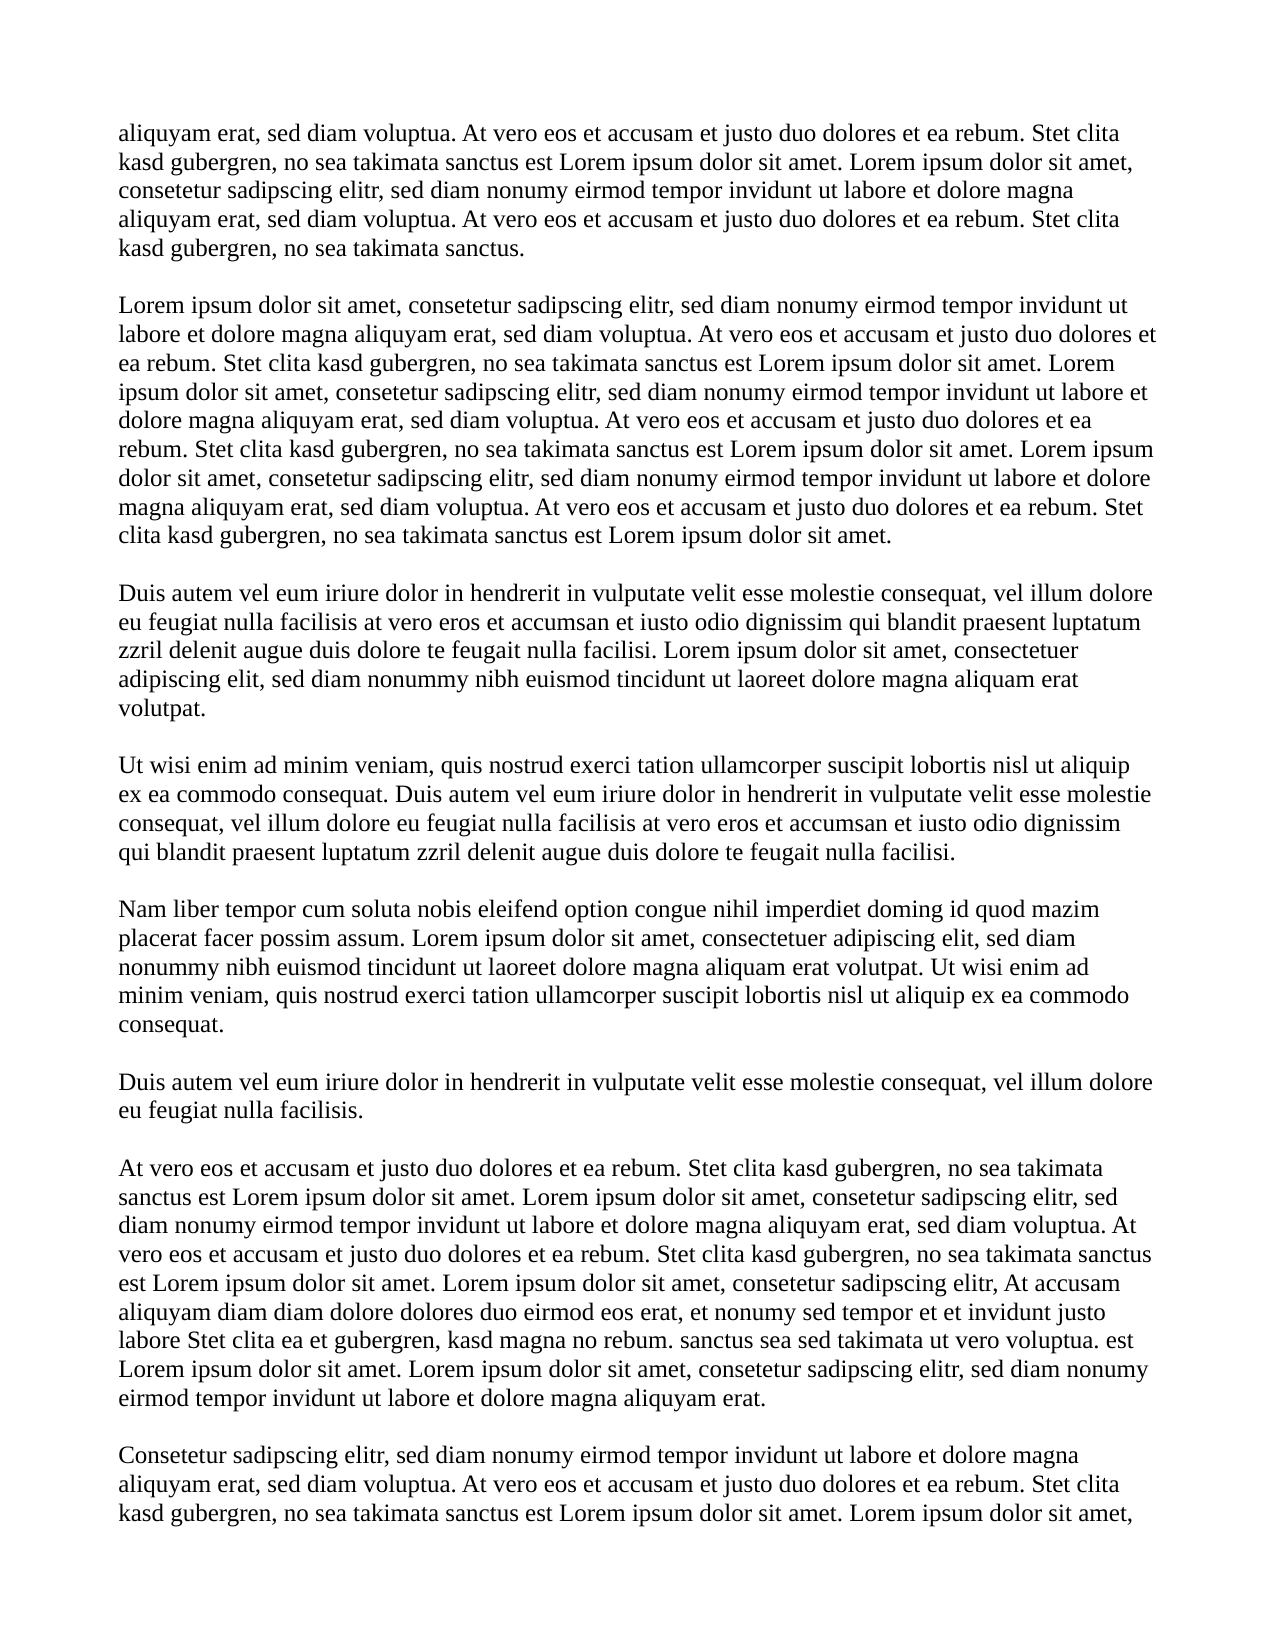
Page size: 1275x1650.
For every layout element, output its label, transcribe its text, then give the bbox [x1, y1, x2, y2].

text Duis autem vel eum iriure dolor in hendrerit in vulputate velit esse molestie consequat, vel illum dolore eu feugiat nulla facilisis. [118, 1067, 1157, 1124]
text Consetetur sadipscing elitr, sed diam nonumy eirmod tempor invidunt ut labore et dolore magna aliquyam erat, sed diam voluptua. At vero eos et accusam et justo duo dolores et ea rebum. Stet clita kasd gubergren, no sea takimata sanctus est Lorem ipsum dolor sit amet. Lorem ipsum dolor sit amet, [118, 1441, 1157, 1527]
text aliquyam erat, sed diam voluptua. At vero eos et accusam et justo duo dolores et ea rebum. Stet clita kasd gubergren, no sea takimata sanctus est Lorem ipsum dolor sit amet. Lorem ipsum dolor sit amet, consetetur sadipscing elitr, sed diam nonumy eirmod tempor invidunt ut labore et dolore magna aliquyam erat, sed diam voluptua. At vero eos et accusam et justo duo dolores et ea rebum. Stet clita kasd gubergren, no sea takimata sanctus. [118, 118, 1157, 262]
text Duis autem vel eum iriure dolor in hendrerit in vulputate velit esse molestie consequat, vel illum dolore eu feugiat nulla facilisis at vero eros et accumsan et iusto odio dignissim qui blandit praesent luptatum zzril delenit augue duis dolore te feugait nulla facilisi. Lorem ipsum dolor sit amet, consectetuer adipiscing elit, sed diam nonummy nibh euismod tincidunt ut laoreet dolore magna aliquam erat volutpat. [118, 578, 1157, 722]
text Nam liber tempor cum soluta nobis eleifend option congue nihil imperdiet doming id quod mazim placerat facer possim assum. Lorem ipsum dolor sit amet, consectetuer adipiscing elit, sed diam nonummy nibh euismod tincidunt ut laoreet dolore magna aliquam erat volutpat. Ut wisi enim ad minim veniam, quis nostrud exerci tation ullamcorper suscipit lobortis nisl ut aliquip ex ea commodo consequat. [118, 894, 1157, 1038]
text Lorem ipsum dolor sit amet, consetetur sadipscing elitr, sed diam nonumy eirmod tempor invidunt ut labore et dolore magna aliquyam erat, sed diam voluptua. At vero eos et accusam et justo duo dolores et ea rebum. Stet clita kasd gubergren, no sea takimata sanctus est Lorem ipsum dolor sit amet. Lorem ipsum dolor sit amet, consetetur sadipscing elitr, sed diam nonumy eirmod tempor invidunt ut labore et dolore magna aliquyam erat, sed diam voluptua. At vero eos et accusam et justo duo dolores et ea rebum. Stet clita kasd gubergren, no sea takimata sanctus est Lorem ipsum dolor sit amet. Lorem ipsum dolor sit amet, consetetur sadipscing elitr, sed diam nonumy eirmod tempor invidunt ut labore et dolore magna aliquyam erat, sed diam voluptua. At vero eos et accusam et justo duo dolores et ea rebum. Stet clita kasd gubergren, no sea takimata sanctus est Lorem ipsum dolor sit amet. [118, 291, 1157, 549]
text At vero eos et accusam et justo duo dolores et ea rebum. Stet clita kasd gubergren, no sea takimata sanctus est Lorem ipsum dolor sit amet. Lorem ipsum dolor sit amet, consetetur sadipscing elitr, sed diam nonumy eirmod tempor invidunt ut labore et dolore magna aliquyam erat, sed diam voluptua. At vero eos et accusam et justo duo dolores et ea rebum. Stet clita kasd gubergren, no sea takimata sanctus est Lorem ipsum dolor sit amet. Lorem ipsum dolor sit amet, consetetur sadipscing elitr, At accusam aliquyam diam diam dolore dolores duo eirmod eos erat, et nonumy sed tempor et et invidunt justo labore Stet clita ea et gubergren, kasd magna no rebum. sanctus sea sed takimata ut vero voluptua. est Lorem ipsum dolor sit amet. Lorem ipsum dolor sit amet, consetetur sadipscing elitr, sed diam nonumy eirmod tempor invidunt ut labore et dolore magna aliquyam erat. [118, 1153, 1157, 1412]
text Ut wisi enim ad minim veniam, quis nostrud exerci tation ullamcorper suscipit lobortis nisl ut aliquip ex ea commodo consequat. Duis autem vel eum iriure dolor in hendrerit in vulputate velit esse molestie consequat, vel illum dolore eu feugiat nulla facilisis at vero eros et accumsan et iusto odio dignissim qui blandit praesent luptatum zzril delenit augue duis dolore te feugait nulla facilisi. [118, 751, 1157, 866]
